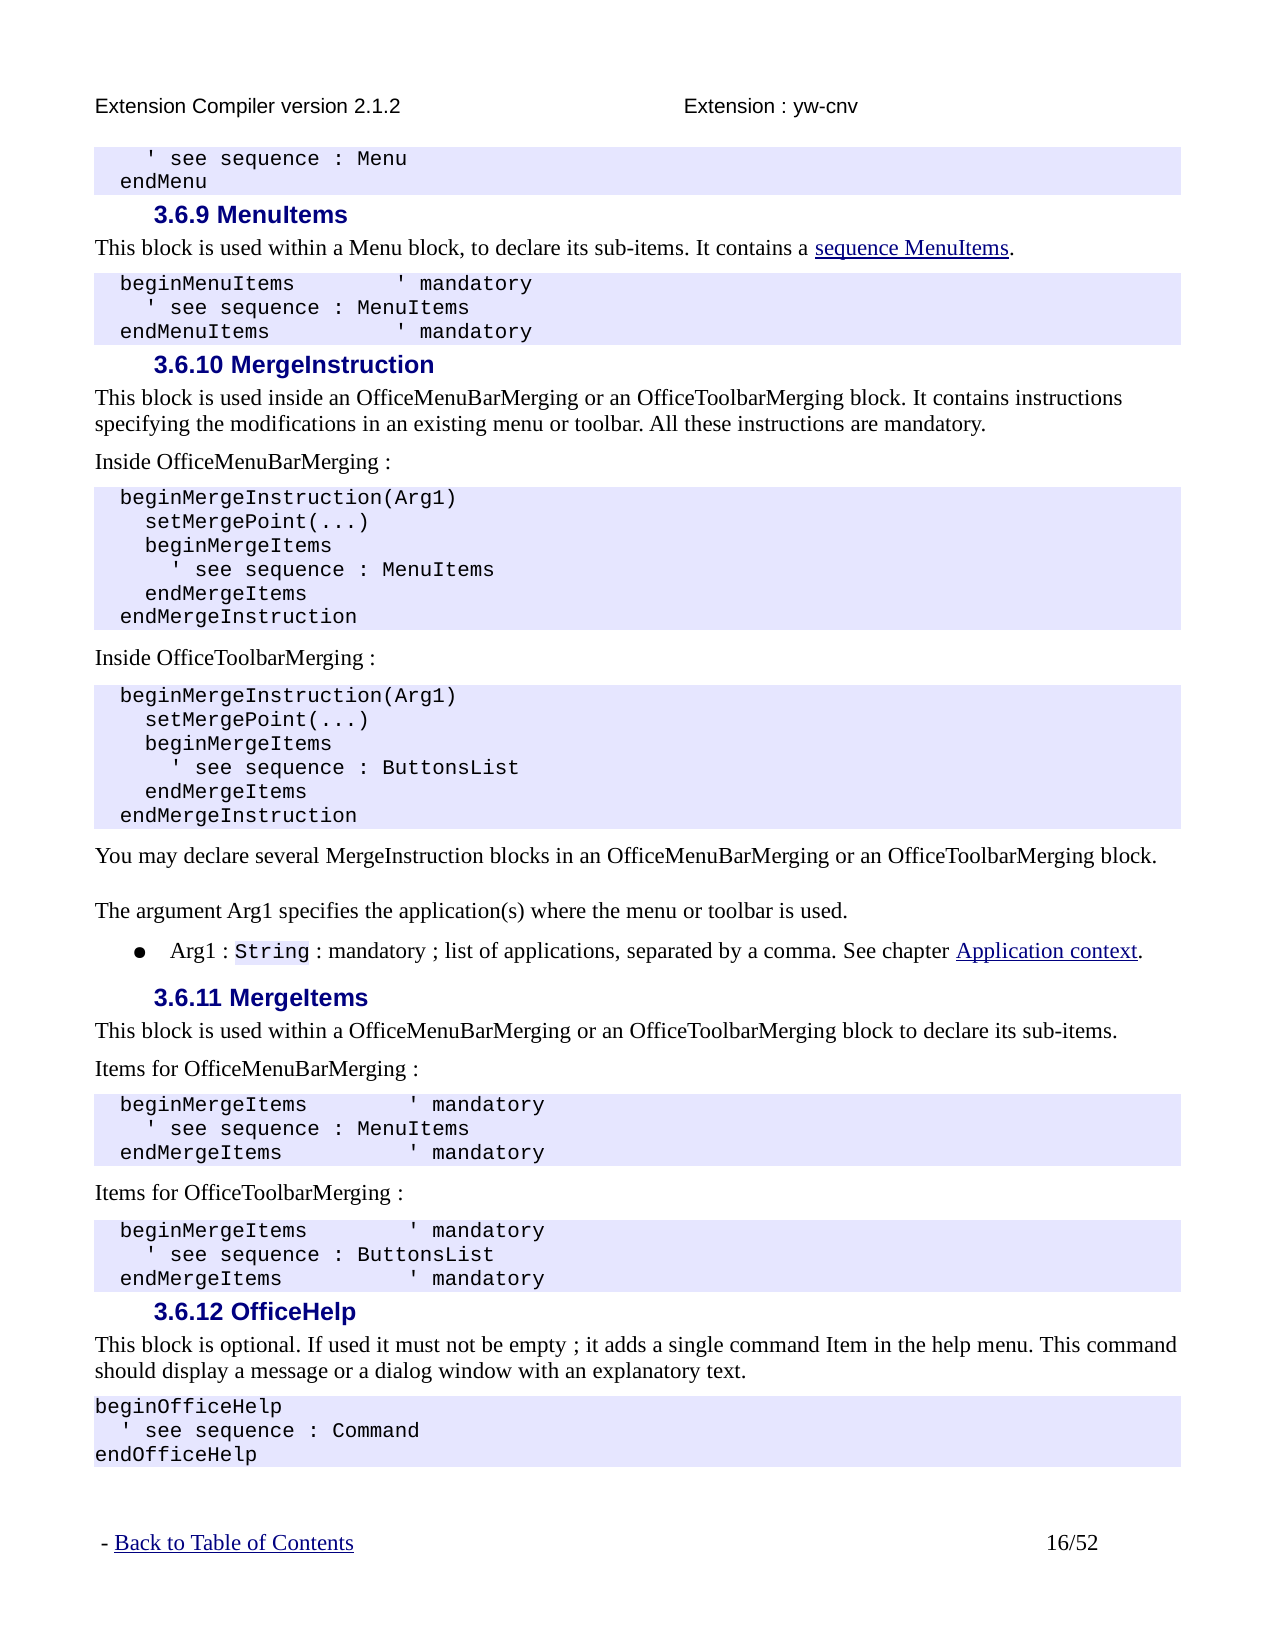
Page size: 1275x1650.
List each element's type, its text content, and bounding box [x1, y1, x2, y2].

text endMenu [94, 171, 1181, 195]
text endMenuItems ' mandatory [94, 321, 1181, 345]
text endOfficeHelp [94, 1443, 1181, 1467]
text ' see sequence : ButtonsList [94, 1244, 1181, 1268]
text endMergeItems ' mandatory [94, 1268, 1181, 1292]
text endMergeItems [94, 582, 1181, 606]
text beginMergeItems ' mandatory [94, 1094, 1181, 1118]
text ' see sequence : MenuItems [94, 558, 1181, 582]
text beginMergeItems [94, 534, 1181, 558]
text This block is used within a OfficeMenuBarMerging or an OfficeToolbarMerging block to declare its sub-items. [94, 1018, 1181, 1043]
text beginMenuItems ' mandatory [94, 273, 1181, 297]
text This block is optional. If used it must not be empty ; it adds a single command Item in the help menu. This command should display a message or a dialog window with an explanatory text. [94, 1332, 1181, 1383]
text ' see sequence : MenuItems [94, 297, 1181, 321]
text Items for OfficeToolbarMerging : [94, 1180, 1181, 1206]
text endMergeInstruction [94, 606, 1181, 630]
text ' see sequence : Command [94, 1419, 1181, 1443]
text beginMergeInstruction(Arg1) [94, 685, 1181, 709]
subtitle MergeItems [153, 984, 1181, 1012]
text setMergePoint(...) [94, 709, 1181, 733]
subtitle MergeInstruction [153, 351, 1181, 379]
text Inside OfficeToolbarMerging : [94, 645, 1181, 671]
text endMergeInstruction [94, 805, 1181, 829]
text The argument Arg1 specifies the application(s) where the menu or toolbar is used. [94, 898, 1181, 924]
text endMergeItems ' mandatory [94, 1142, 1181, 1166]
text setMergePoint(...) [94, 511, 1181, 534]
text ' see sequence : MenuItems [94, 1118, 1181, 1142]
text beginMergeItems [94, 733, 1181, 757]
subtitle MenuItems [153, 201, 1181, 229]
text beginMergeItems ' mandatory [94, 1220, 1181, 1244]
text beginOfficeHelp [94, 1396, 1181, 1419]
text endMergeItems [94, 781, 1181, 805]
text beginMergeInstruction(Arg1) [94, 487, 1181, 511]
text This block is used inside an OfficeMenuBarMerging or an OfficeToolbarMerging block. It contains instructions specifying the modifications in an existing menu or toolbar. All these instructions are mandatory. [94, 385, 1181, 436]
subtitle OfficeHelp [153, 1298, 1181, 1326]
text You may declare several MergeInstruction blocks in an OfficeMenuBarMerging or an OfficeToolbarMerging block. [94, 843, 1181, 869]
text ' see sequence : Menu [94, 147, 1181, 171]
text This block is used within a Menu block, to declare its sub-items. It contains a sequence MenuItems. [94, 235, 1181, 261]
text Inside OfficeMenuBarMerging : [94, 449, 1181, 474]
text Items for OfficeMenuBarMerging : [94, 1056, 1181, 1081]
text ' see sequence : ButtonsList [94, 757, 1181, 781]
list Arg1 : String : mandatory ; list of applications, separated by a comma. See chapter Application context. [132, 938, 1181, 965]
